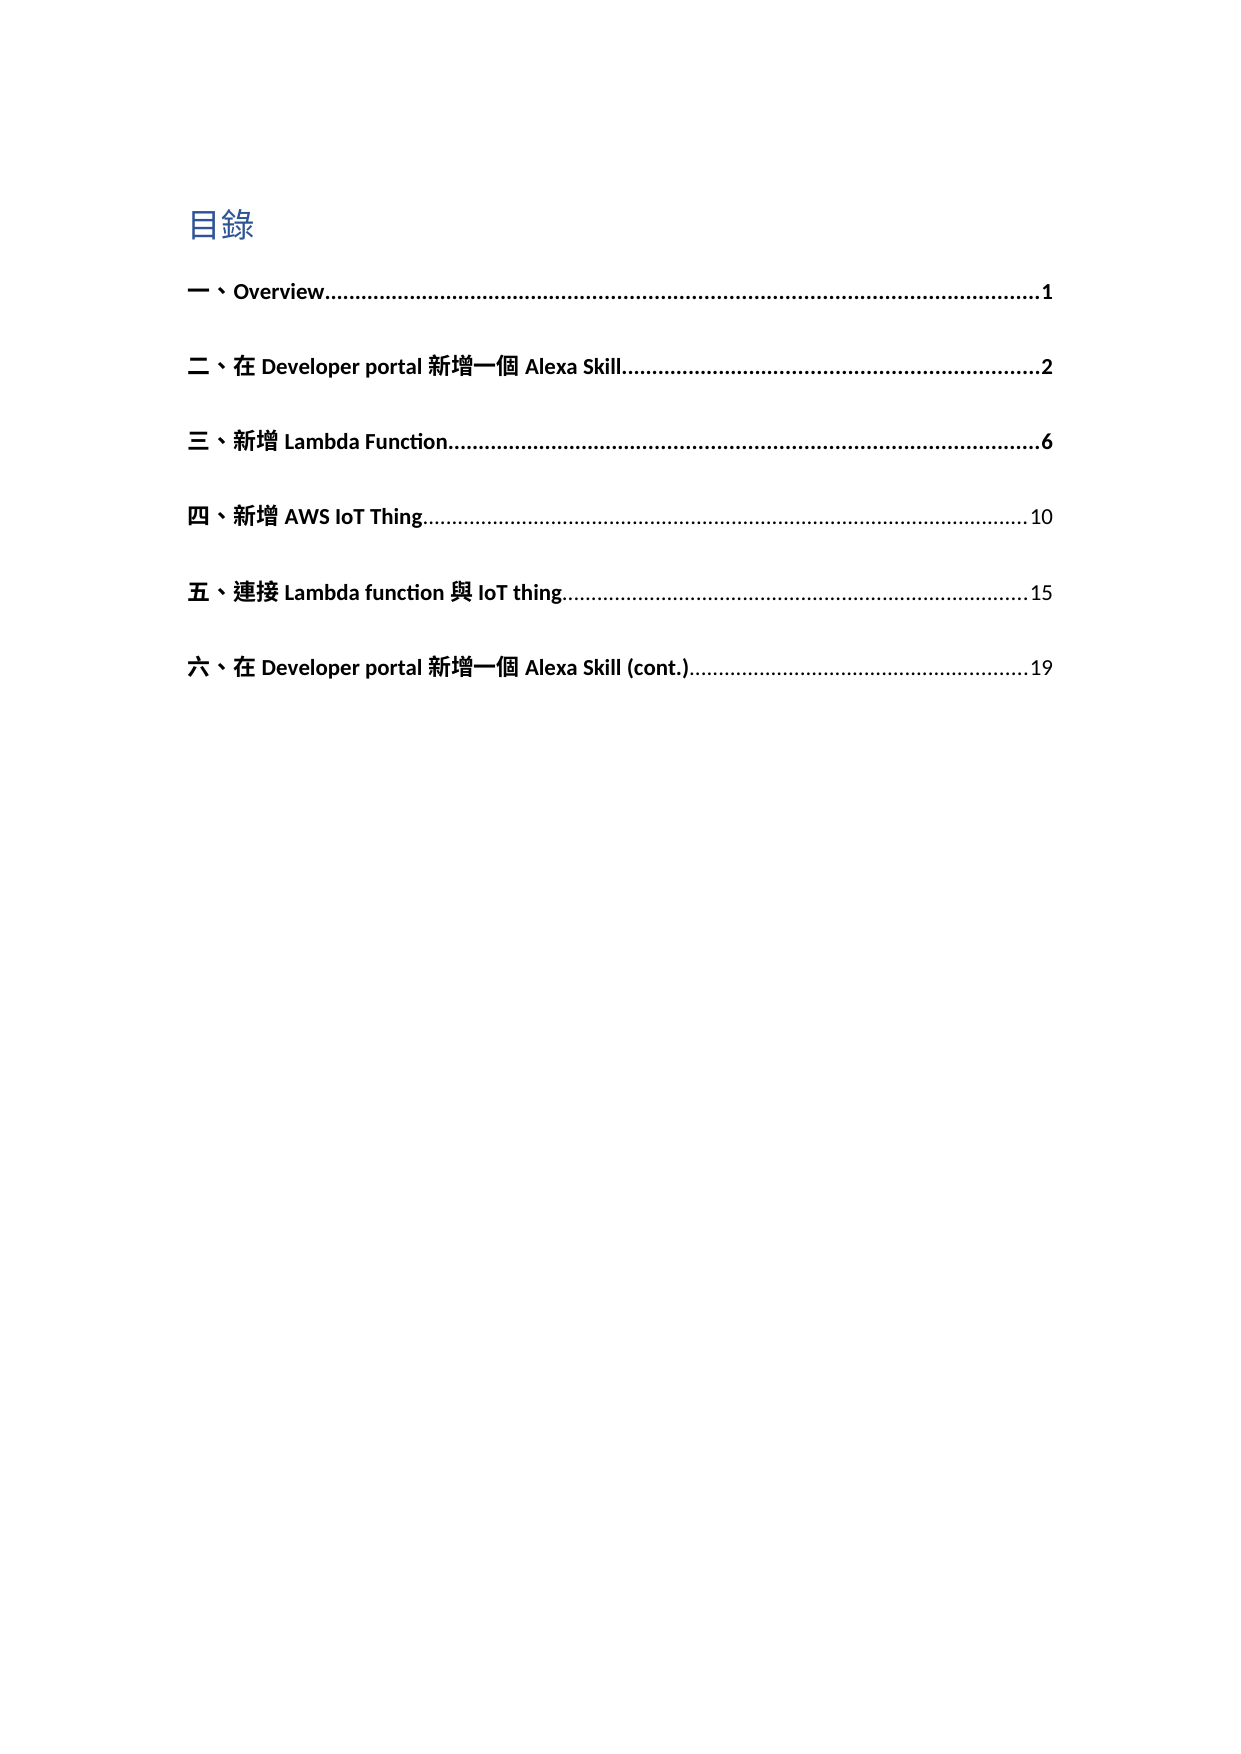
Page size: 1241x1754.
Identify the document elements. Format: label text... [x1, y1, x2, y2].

text 六、在 Developer portal 新增一個 Alexa Skill (cont.) 19 [187, 623, 1053, 686]
text 四、新增 AWS IoT Thing 10 [187, 473, 1053, 536]
text 三、新增 Lambda Function 6 [187, 398, 1053, 460]
text 二、在 Developer portal 新增一個 Alexa Skill 2 [187, 323, 1053, 385]
text 目錄 [187, 182, 1053, 244]
text 五、連接 Lambda function 與 IoT thing 15 [187, 548, 1053, 611]
text 一、Overview 1 [187, 247, 1053, 310]
